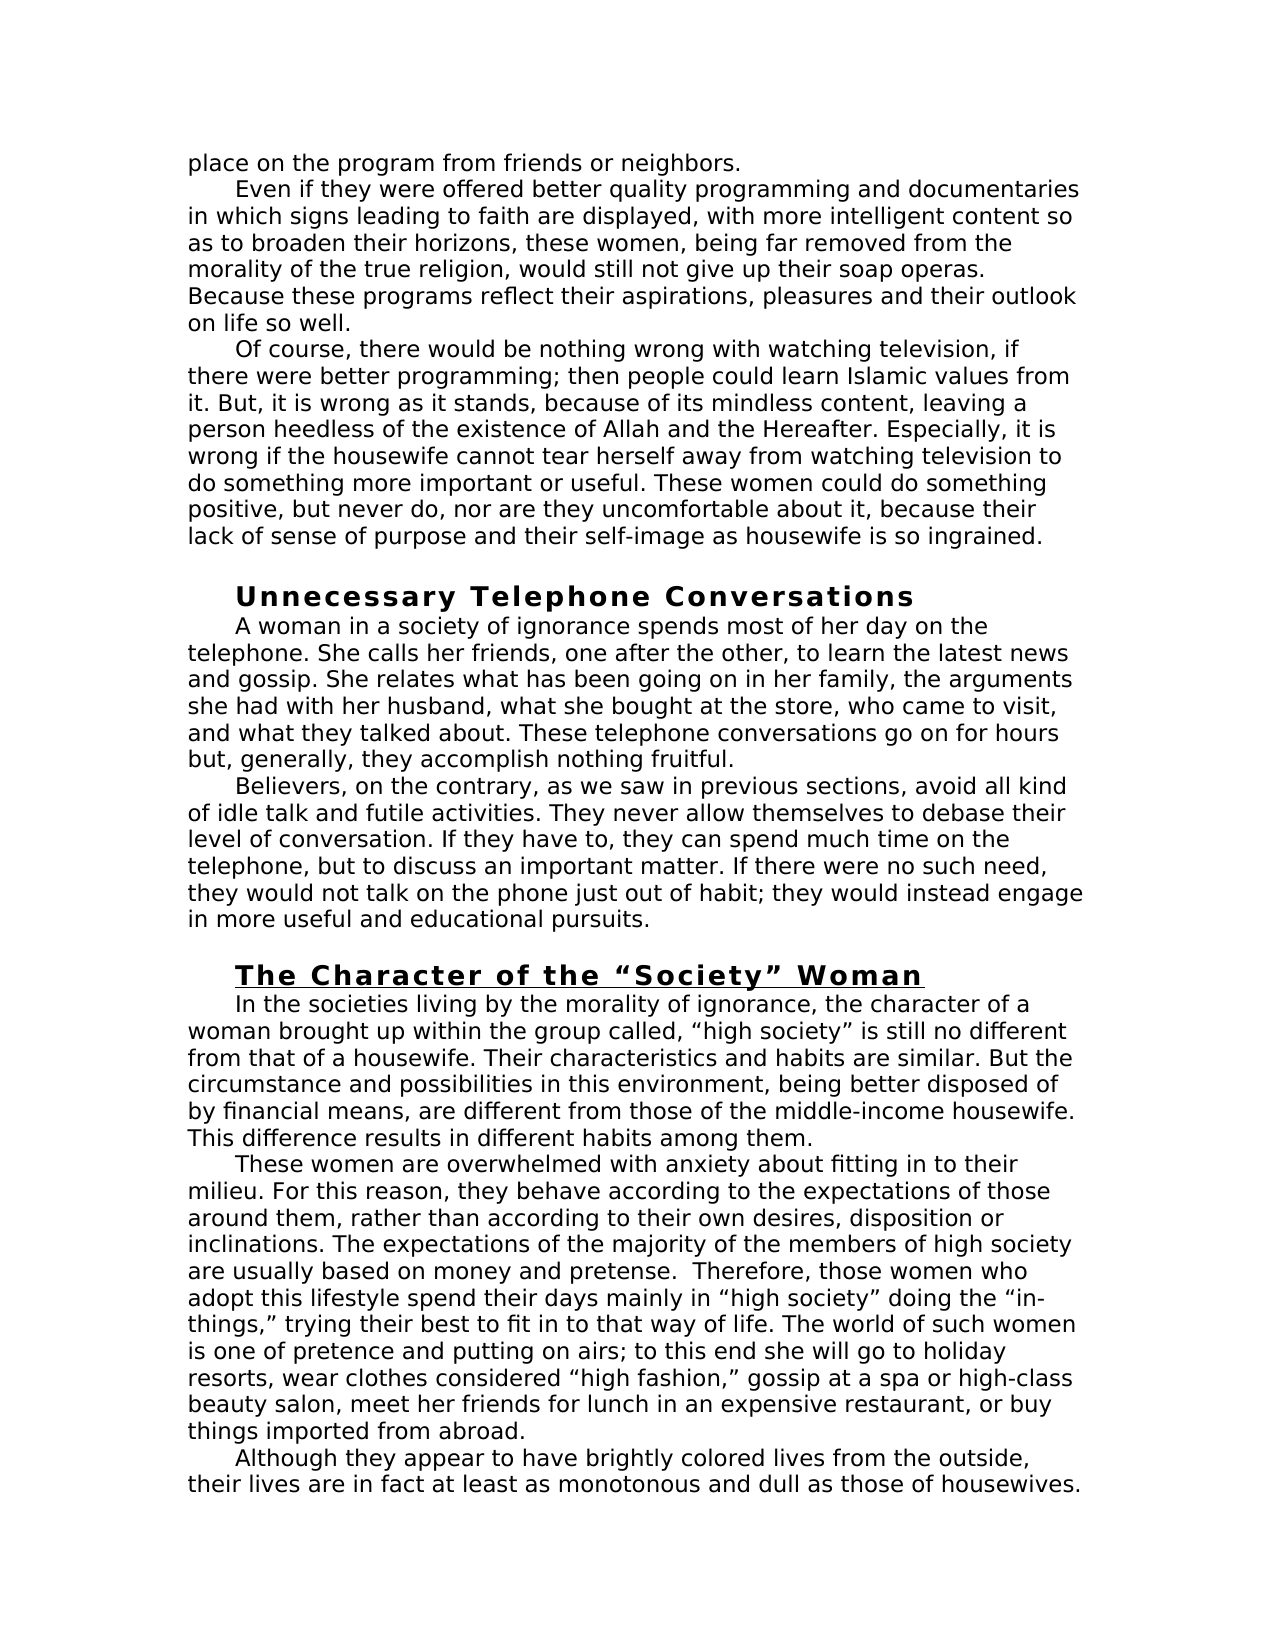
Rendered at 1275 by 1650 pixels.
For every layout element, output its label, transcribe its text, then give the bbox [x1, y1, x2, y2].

text Of course, there would be nothing wrong with watching television, if there were better programming; then people could learn Islamic values from it. But, it is wrong as it stands, because of its mindless content, leaving a person heedless of the existence of Allah and the Hereafter. Especially, it is wrong if the housewife cannot tear herself away from watching television to do something more important or useful. These women could do something positive, but never do, nor are they uncomfortable about it, because their lack of sense of purpose and their self-image as housewife is so ingrained. [187, 337, 1087, 550]
text Even if they were offered better quality programming and documentaries in which signs leading to faith are displayed, with more intelligent content so as to broaden their horizons, these women, being far removed from the morality of the true religion, would still not give up their soap operas. Because these programs reflect their aspirations, pleasures and their outlook on life so well. [187, 177, 1087, 337]
text place on the program from friends or neighbors. [187, 150, 1087, 177]
text Unnecessary Telephone Conversations [187, 582, 1087, 613]
text Believers, on the contrary, as we saw in previous sections, avoid all kind of idle talk and futile activities. They never allow themselves to debase their level of conversation. If they have to, they can spend much time on the telephone, but to discuss an important matter. If there were no such need, they would not talk on the phone just out of habit; they would instead engage in more useful and educational pursuits. [187, 773, 1087, 933]
text In the societies living by the morality of ignorance, the character of a woman brought up within the group called, “high society” is still no different from that of a housewife. Their characteristics and habits are similar. But the circumstance and possibilities in this environment, being better disposed of by financial means, are different from those of the middle-income housewife. This difference results in different habits among them. [187, 991, 1087, 1151]
text Although they appear to have brightly colored lives from the outside, their lives are in fact at least as monotonous and dull as those of housewives. [187, 1445, 1087, 1498]
text A woman in a society of ignorance spends most of her day on the telephone. She calls her friends, one after the other, to learn the latest news and gossip. She relates what has been going on in her family, the arguments she had with her husband, what she bought at the store, who came to visit, and what they talked about. These telephone conversations go on for hours but, generally, they accomplish nothing fruitful. [187, 613, 1087, 773]
text The Character of the “Society” Woman [187, 960, 937, 991]
text These women are overwhelmed with anxiety about fitting in to their milieu. For this reason, they behave according to the expectations of those around them, rather than according to their own desires, disposition or inclinations. The expectations of the majority of the members of high society are usually based on money and pretense. Therefore, those women who adopt this lifestyle spend their days mainly in “high society” doing the “in-things,” trying their best to fit in to that way of life. The world of such women is one of pretence and putting on airs; to this end she will go to holiday resorts, wear clothes considered “high fashion,” gossip at a spa or high-class beauty salon, meet her friends for lunch in an expensive restaurant, or buy things imported from abroad. [187, 1151, 1087, 1445]
